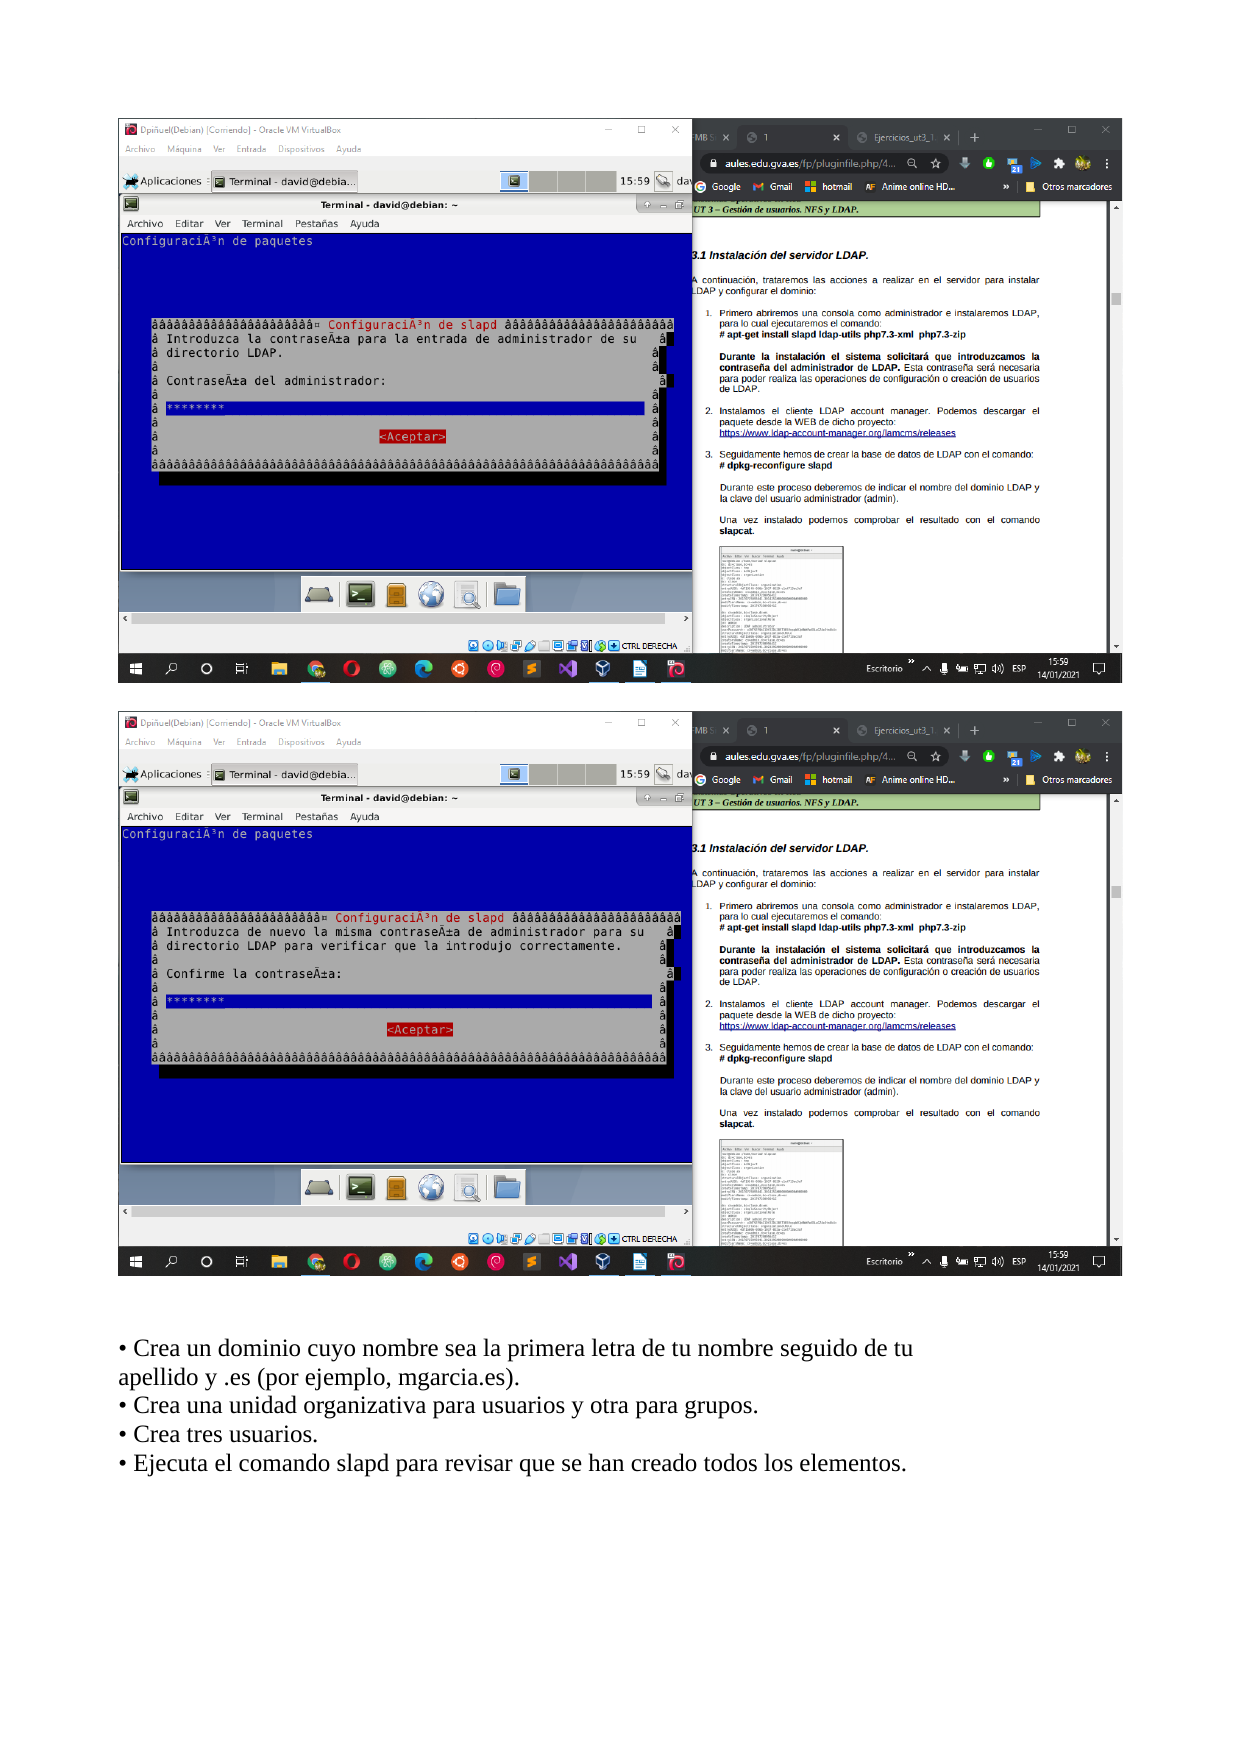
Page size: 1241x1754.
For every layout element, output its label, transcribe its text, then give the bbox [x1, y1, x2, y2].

picture [118, 118, 1123, 683]
text • Crea tres usuarios. [118, 1419, 1122, 1448]
text • Crea un dominio cuyo nombre sea la primera letra de tu nombre seguido de tu [118, 1333, 1122, 1362]
text apellido y .es (por ejemplo, mgarcia.es). [118, 1362, 1122, 1391]
picture [118, 711, 1123, 1276]
text • Ejecuta el comando slapd para revisar que se han creado todos los elementos. [118, 1448, 1122, 1477]
text • Crea una unidad organizativa para usuarios y otra para grupos. [118, 1391, 1122, 1419]
